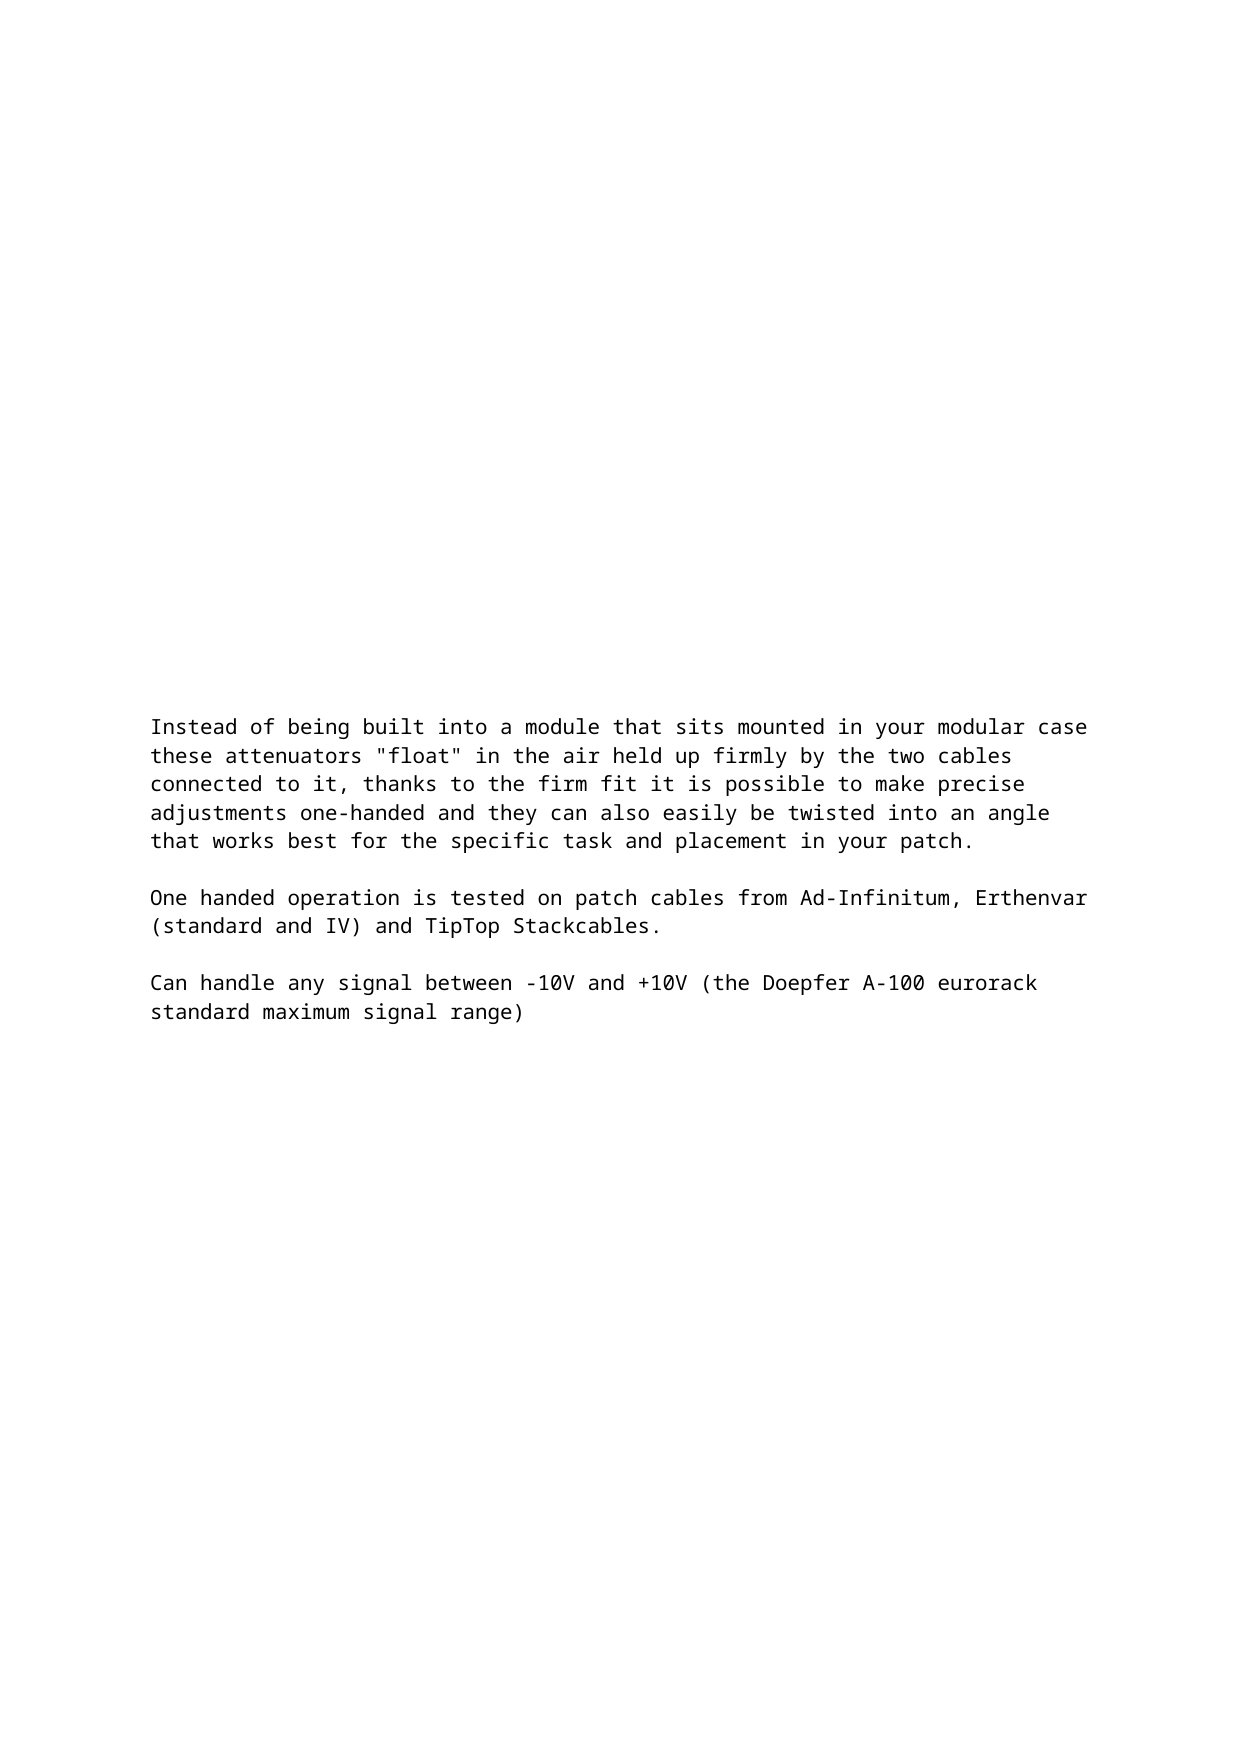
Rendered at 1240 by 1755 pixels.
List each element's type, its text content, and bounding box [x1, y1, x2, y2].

text Instead of being built into a module that sits mounted in your modular case these attenuators "float" in the air held up firmly by the two cables connected to it, thanks to the firm fit it is possible to make precise adjustments one-handed and they can also easily be twisted into an angle that works best for the specific task and placement in your patch. [150, 712, 1089, 855]
text One handed operation is tested on patch cables from Ad-Infinitum, Erthenvar (standard and IV) and TipTop Stackcables. [150, 883, 1089, 940]
text Can handle any signal between -10V and +10V (the Doepfer A-100 eurorack standard maximum signal range) [150, 968, 1089, 1025]
